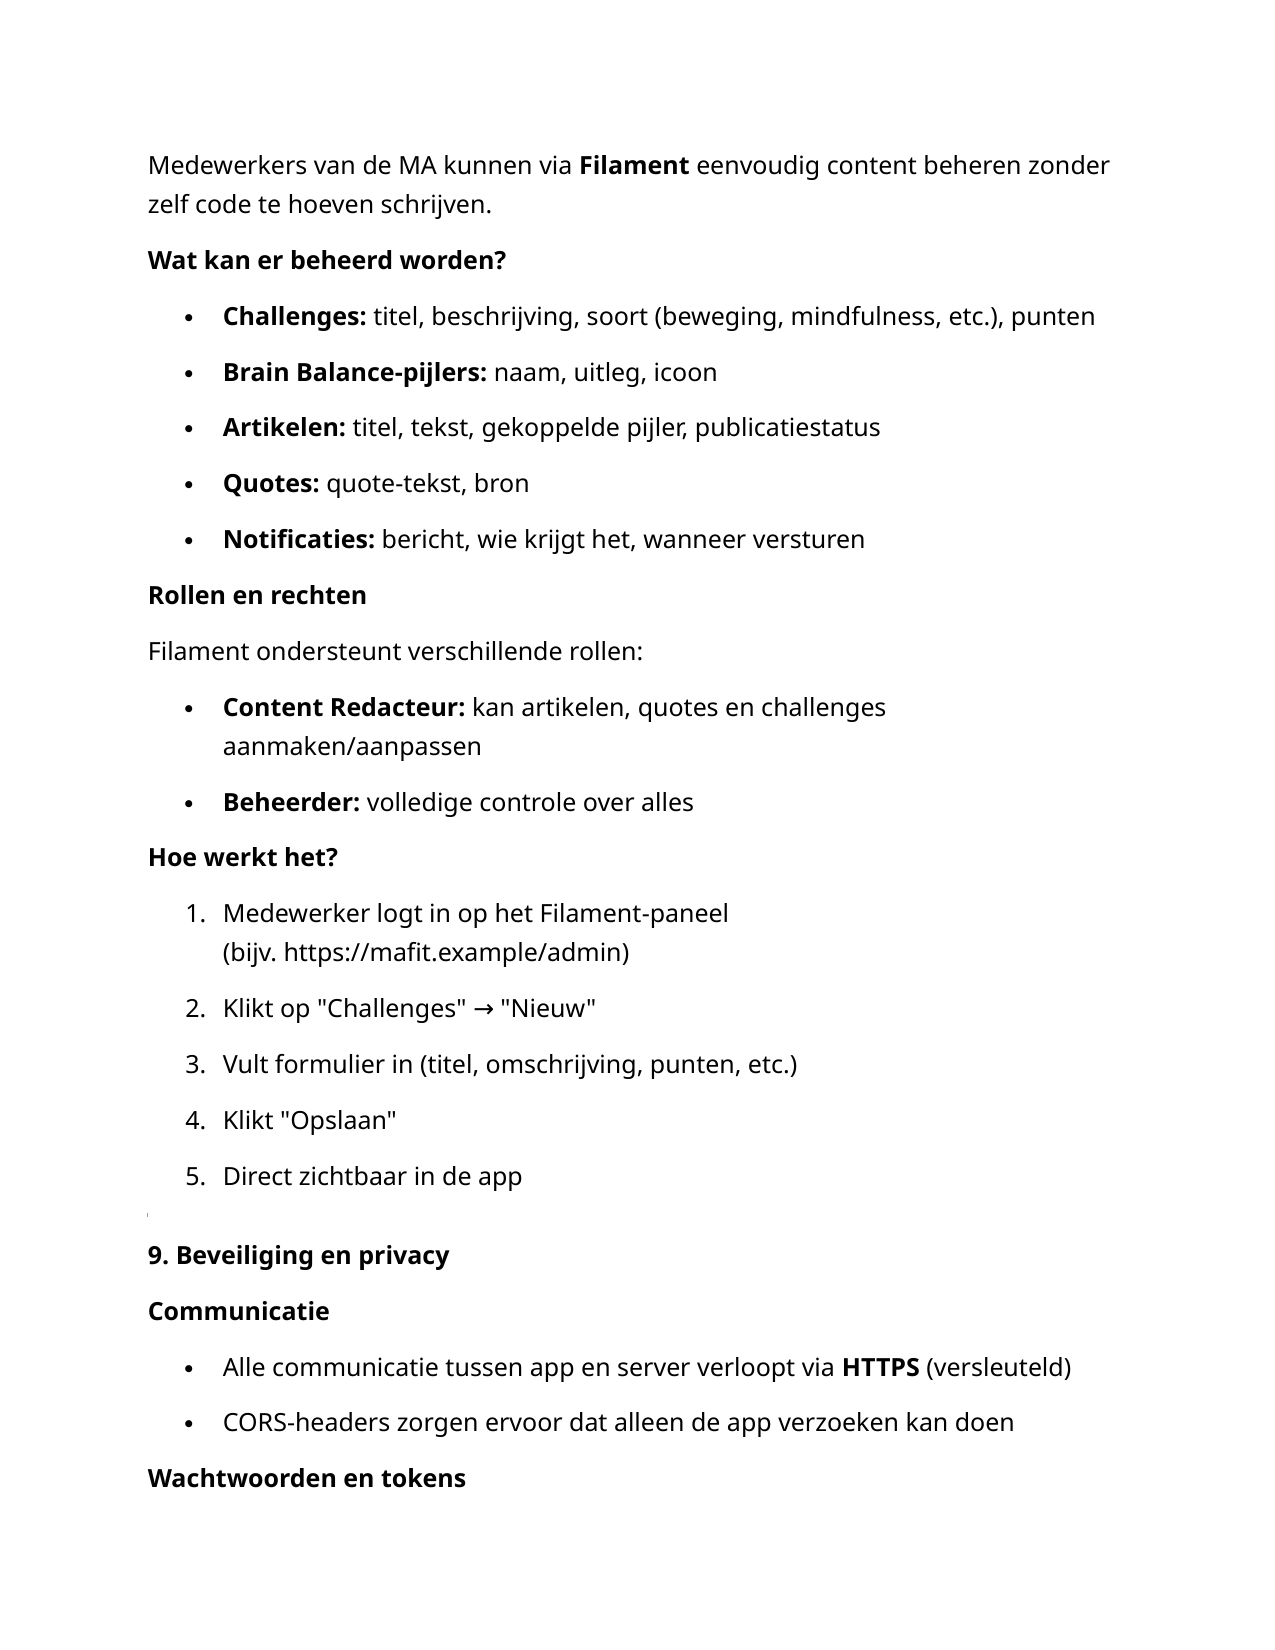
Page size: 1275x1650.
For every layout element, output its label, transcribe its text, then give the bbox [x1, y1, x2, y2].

list Artikelen: titel, tekst, gekoppelde pijler, publicatiestatus [185, 410, 1127, 444]
list Klikt op "Challenges" → "Nieuw" [185, 991, 1127, 1025]
text Rollen en rechten [148, 578, 1127, 612]
list Direct zichtbaar in de app [185, 1158, 1127, 1192]
text Communicatie [148, 1293, 1127, 1327]
text Medewerkers van de MA kunnen via Filament eenvoudig content beheren zonder zelf code te hoeven schrijven. ​ [148, 148, 1127, 221]
list Klikt "Opslaan" [185, 1103, 1127, 1137]
text Wat kan er beheerd worden? [148, 243, 1127, 277]
text Hoe werkt het? [148, 840, 1127, 874]
list Brain Balance‑pijlers: naam, uitleg, icoon [185, 354, 1127, 388]
list Beheerder: volledige controle over alles [185, 784, 1127, 818]
list Vult formulier in (titel, omschrijving, punten, etc.) [185, 1047, 1127, 1081]
text Filament ondersteunt verschillende rollen: [148, 633, 1127, 667]
list Content Redacteur: kan artikelen, quotes en challenges aanmaken/aanpassen [185, 689, 1127, 762]
list Quotes: quote‑tekst, bron [185, 466, 1127, 500]
list Notificaties: bericht, wie krijgt het, wanneer versturen [185, 522, 1127, 556]
list Medewerker logt in op het Filament‑paneel (bijv. https://mafit.example/admin) [185, 896, 1127, 969]
list Alle communicatie tussen app en server verloopt via HTTPS (versleuteld) [185, 1349, 1127, 1383]
text 9. Beveiliging en privacy [148, 1238, 1127, 1272]
text Wachtwoorden en tokens [148, 1461, 1127, 1495]
list CORS‑headers zorgen ervoor dat alleen de app verzoeken kan doen [185, 1405, 1127, 1439]
list Challenges: titel, beschrijving, soort (beweging, mindfulness, etc.), punten [185, 298, 1127, 332]
